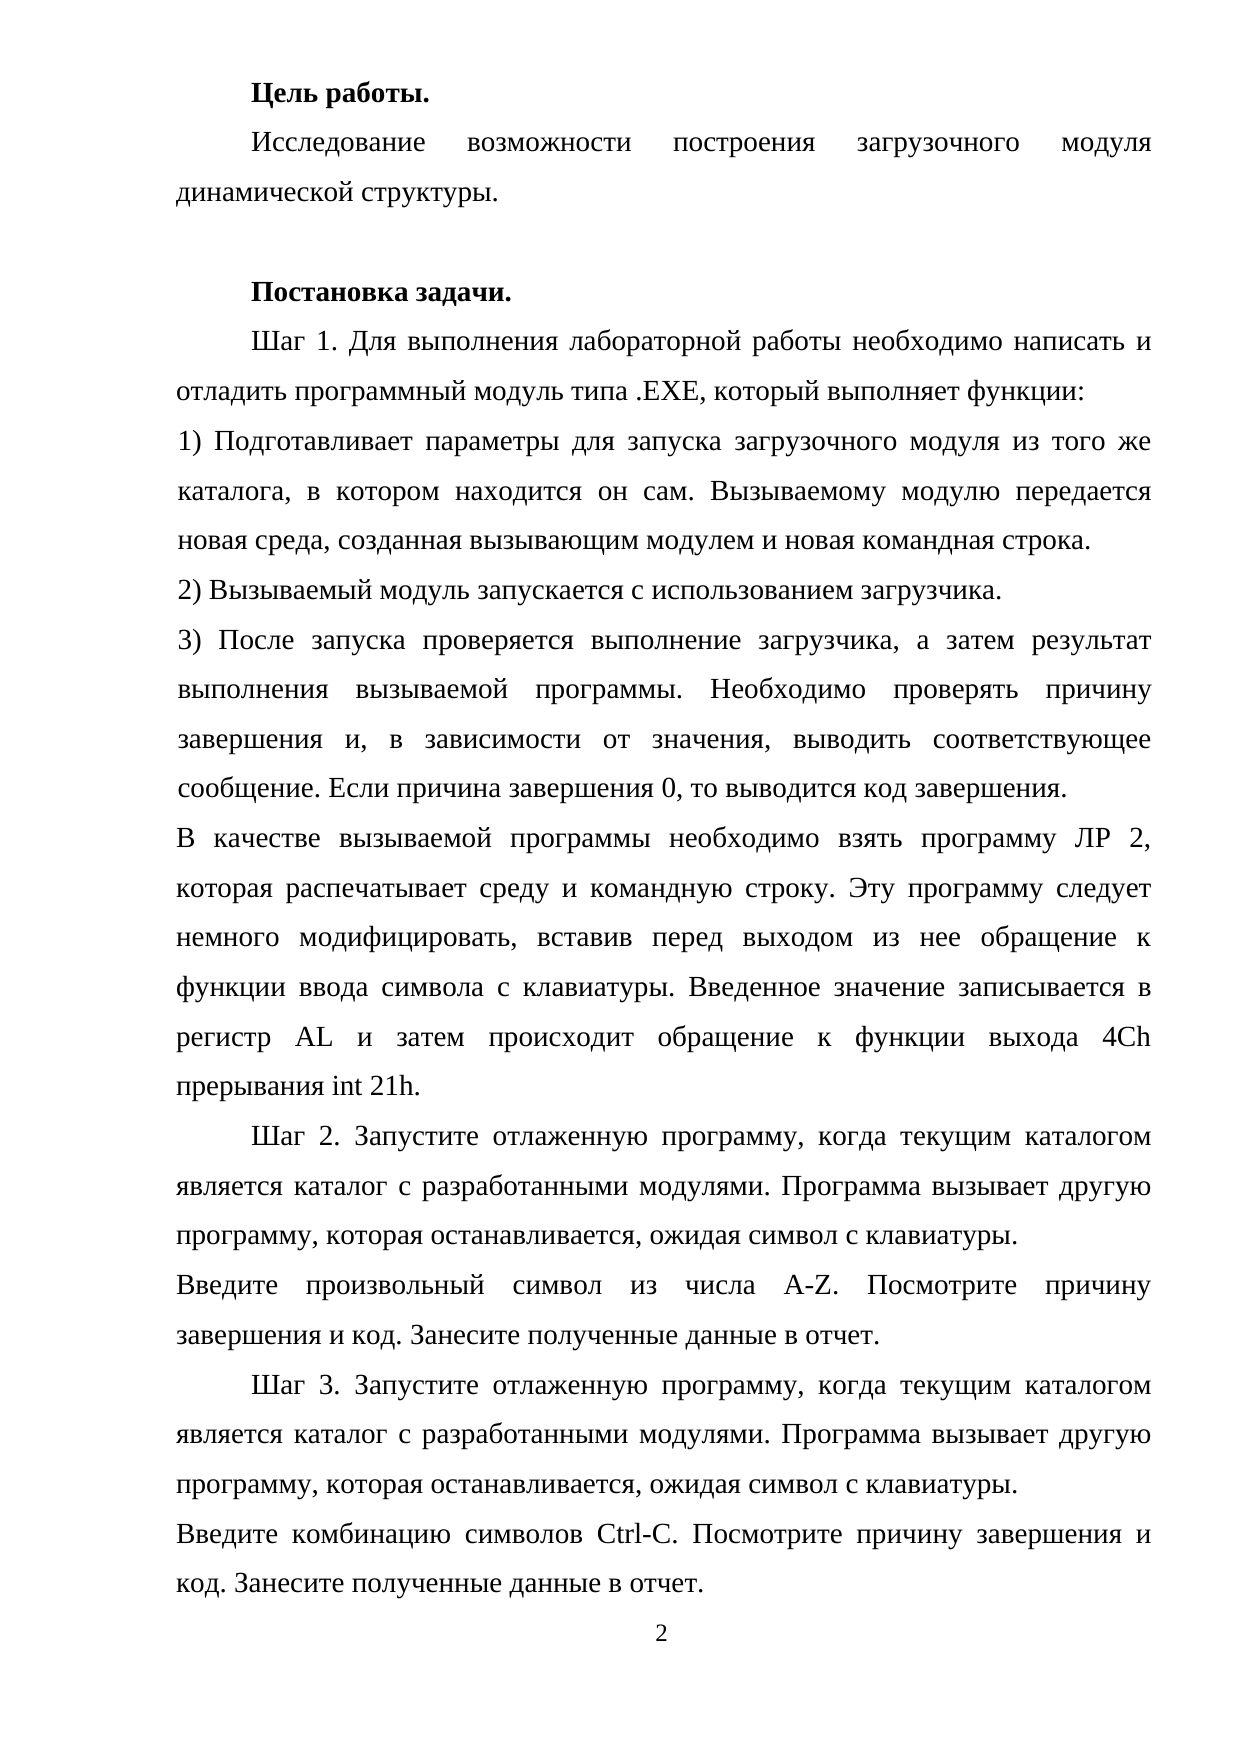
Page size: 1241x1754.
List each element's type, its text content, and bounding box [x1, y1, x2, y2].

text Шаг 2. Запустите отлаженную программу, когда текущим каталогом является каталог с разработанными модулями. Программа вызывает другую программу, которая останавливается, ожидая символ с клавиатуры. [176, 1118, 1152, 1251]
text Цель работы. [251, 75, 1152, 108]
text Шаг 1. Для выполнения лабораторной работы необходимо написать и отладить программный модуль типа .EXE, который выполняет функции: [176, 323, 1152, 407]
list 2) Вызываемый модуль запускается с использованием загрузчика. [177, 572, 1152, 606]
text Введите комбинацию символов Ctrl-C. Посмотрите причину завершения и код. Занесите полученные данные в отчет. [176, 1516, 1152, 1599]
text В качестве вызываемой программы необходимо взять программу ЛР 2, которая распечатывает среду и командную строку. Эту программу следует немного модифицировать, вставив перед выходом из нее обращение к функции ввода символа с клавиатуры. Введенное значение записывается в регистр AL и затем происходит обращение к функции выхода 4Ch прерывания int 21h. [176, 820, 1152, 1102]
text Шаг 3. Запустите отлаженную программу, когда текущим каталогом является каталог с разработанными модулями. Программа вызывает другую программу, которая останавливается, ожидая символ с клавиатуры. [176, 1367, 1152, 1499]
text Исследование возможности построения загрузочного модуля динамической структуры. [176, 124, 1152, 208]
list 3) После запуска проверяется выполнение загрузчика, а затем результат выполнения вызываемой программы. Необходимо проверять причину завершения и, в зависимости от значения, выводить соответствующее сообщение. Если причина завершения 0, то выводится код завершения. [177, 622, 1152, 804]
text Постановка задачи. [251, 274, 1152, 307]
text Введите произвольный символ из числа A-Z. Посмотрите причину завершения и код. Занесите полученные данные в отчет. [176, 1267, 1152, 1350]
list 1) Подготавливает параметры для запуска загрузочного модуля из того же каталога, в котором находится он сам. Вызываемому модулю передается новая среда, созданная вызывающим модулем и новая командная строка. [177, 423, 1152, 556]
